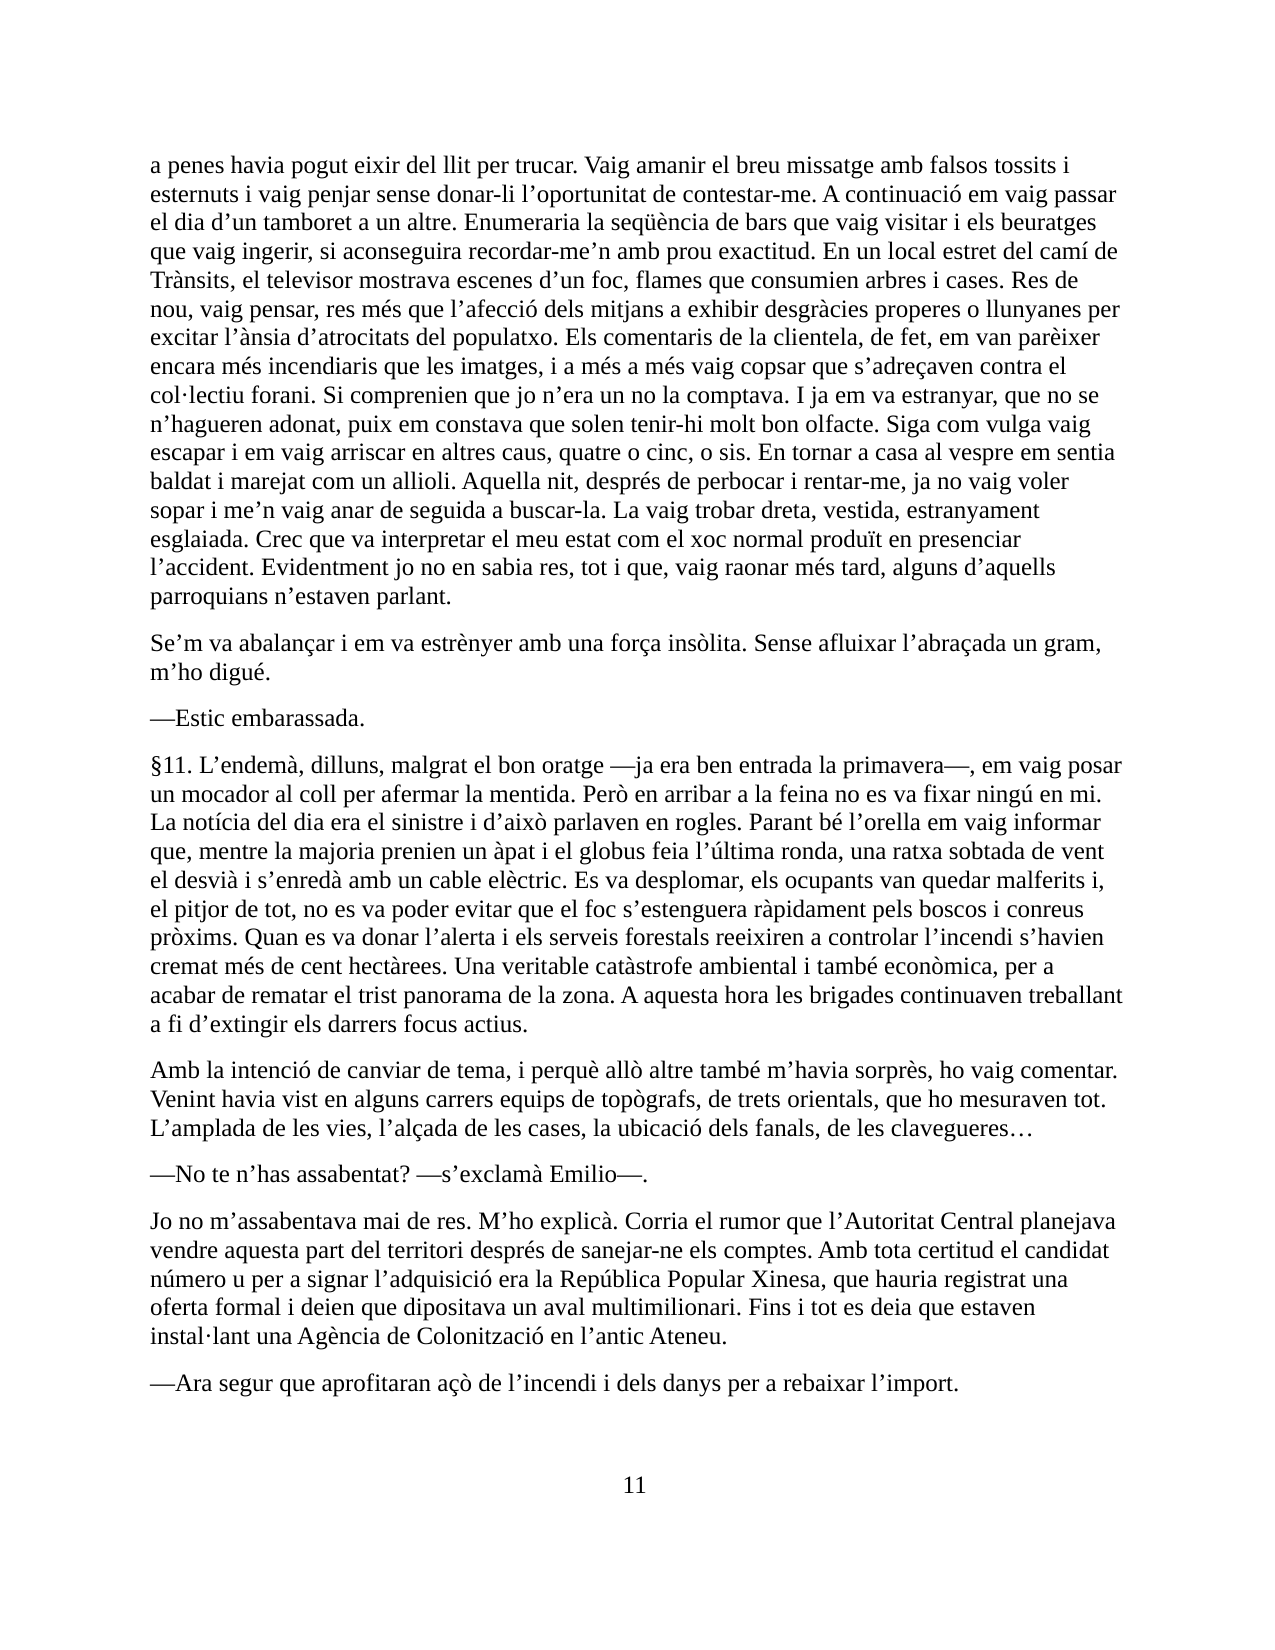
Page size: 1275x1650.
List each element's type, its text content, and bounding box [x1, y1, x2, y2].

text a penes havia pogut eixir del llit per trucar. Vaig amanir el breu missatge amb falsos tossits i esternuts i vaig penjar sense donar-li l’oportunitat de contestar-me. A continuació em vaig passar el dia d’un tamboret a un altre. Enumeraria la seqüència de bars que vaig visitar i els beuratges que vaig ingerir, si aconseguira recordar-me’n amb prou exactitud. En un local estret del camí de Trànsits, el televisor mostrava escenes d’un foc, flames que consumien arbres i cases. Res de nou, vaig pensar, res més que l’afecció dels mitjans a exhibir desgràcies properes o llunyanes per excitar l’ànsia d’atrocitats del populatxo. Els comentaris de la clientela, de fet, em van parèixer encara més incendiaris que les imatges, i a més a més vaig copsar que s’adreçaven contra el col·lectiu forani. Si comprenien que jo n’era un no la comptava. I ja em va estranyar, que no se n’hagueren adonat, puix em constava que solen tenir-hi molt bon olfacte. Siga com vulga vaig escapar i em vaig arriscar en altres caus, quatre o cinc, o sis. En tornar a casa al vespre em sentia baldat i marejat com un allioli. Aquella nit, després de perbocar i rentar-me, ja no vaig voler sopar i me’n vaig anar de seguida a buscar-la. La vaig trobar dreta, vestida, estranyament esglaiada. Crec que va interpretar el meu estat com el xoc normal produït en presenciar l’accident. Evidentment jo no en sabia res, tot i que, vaig raonar més tard, alguns d’aquells parroquians n’estaven parlant. [150, 150, 1125, 610]
text Se’m va abalançar i em va estrènyer amb una força insòlita. Sense afluixar l’abraçada un gram, m’ho digué. [150, 628, 1125, 685]
text —No te n’has assabentat? —s’exclamà Emilio—. [150, 1159, 1125, 1188]
text —Estic embarassada. [150, 703, 1125, 732]
text §11. L’endemà, dilluns, malgrat el bon oratge —ja era ben entrada la primavera—, em vaig posar un mocador al coll per afermar la mentida. Però en arribar a la feina no es va fixar ningú en mi. La notícia del dia era el sinistre i d’això parlaven en rogles. Parant bé l’orella em vaig informar que, mentre la majoria prenien un àpat i el globus feia l’última ronda, una ratxa sobtada de vent el desvià i s’enredà amb un cable elèctric. Es va desplomar, els ocupants van quedar malferits i, el pitjor de tot, no es va poder evitar que el foc s’estenguera ràpidament pels boscos i conreus pròxims. Quan es va donar l’alerta i els serveis forestals reeixiren a controlar l’incendi s’havien cremat més de cent hectàrees. Una veritable catàstrofe ambiental i també econòmica, per a acabar de rematar el trist panorama de la zona. A aquesta hora les brigades continuaven treballant a fi d’extingir els darrers focus actius. [150, 750, 1125, 1037]
text —Ara segur que aprofitaran açò de l’incendi i dels danys per a rebaixar l’import. [150, 1368, 1125, 1397]
text Amb la intenció de canviar de tema, i perquè allò altre també m’havia sorprès, ho vaig comentar. Venint havia vist en alguns carrers equips de topògrafs, de trets orientals, que ho mesuraven tot. L’amplada de les vies, l’alçada de les cases, la ubicació dels fanals, de les clavegueres… [150, 1055, 1125, 1142]
text Jo no m’assabentava mai de res. M’ho explicà. Corria el rumor que l’Autoritat Central planejava vendre aquesta part del territori després de sanejar-ne els comptes. Amb tota certitud el candidat número u per a signar l’adquisició era la República Popular Xinesa, que hauria registrat una oferta formal i deien que dipositava un aval multimilionari. Fins i tot es deia que estaven instal·lant una Agència de Colonització en l’antic Ateneu. [150, 1206, 1125, 1350]
